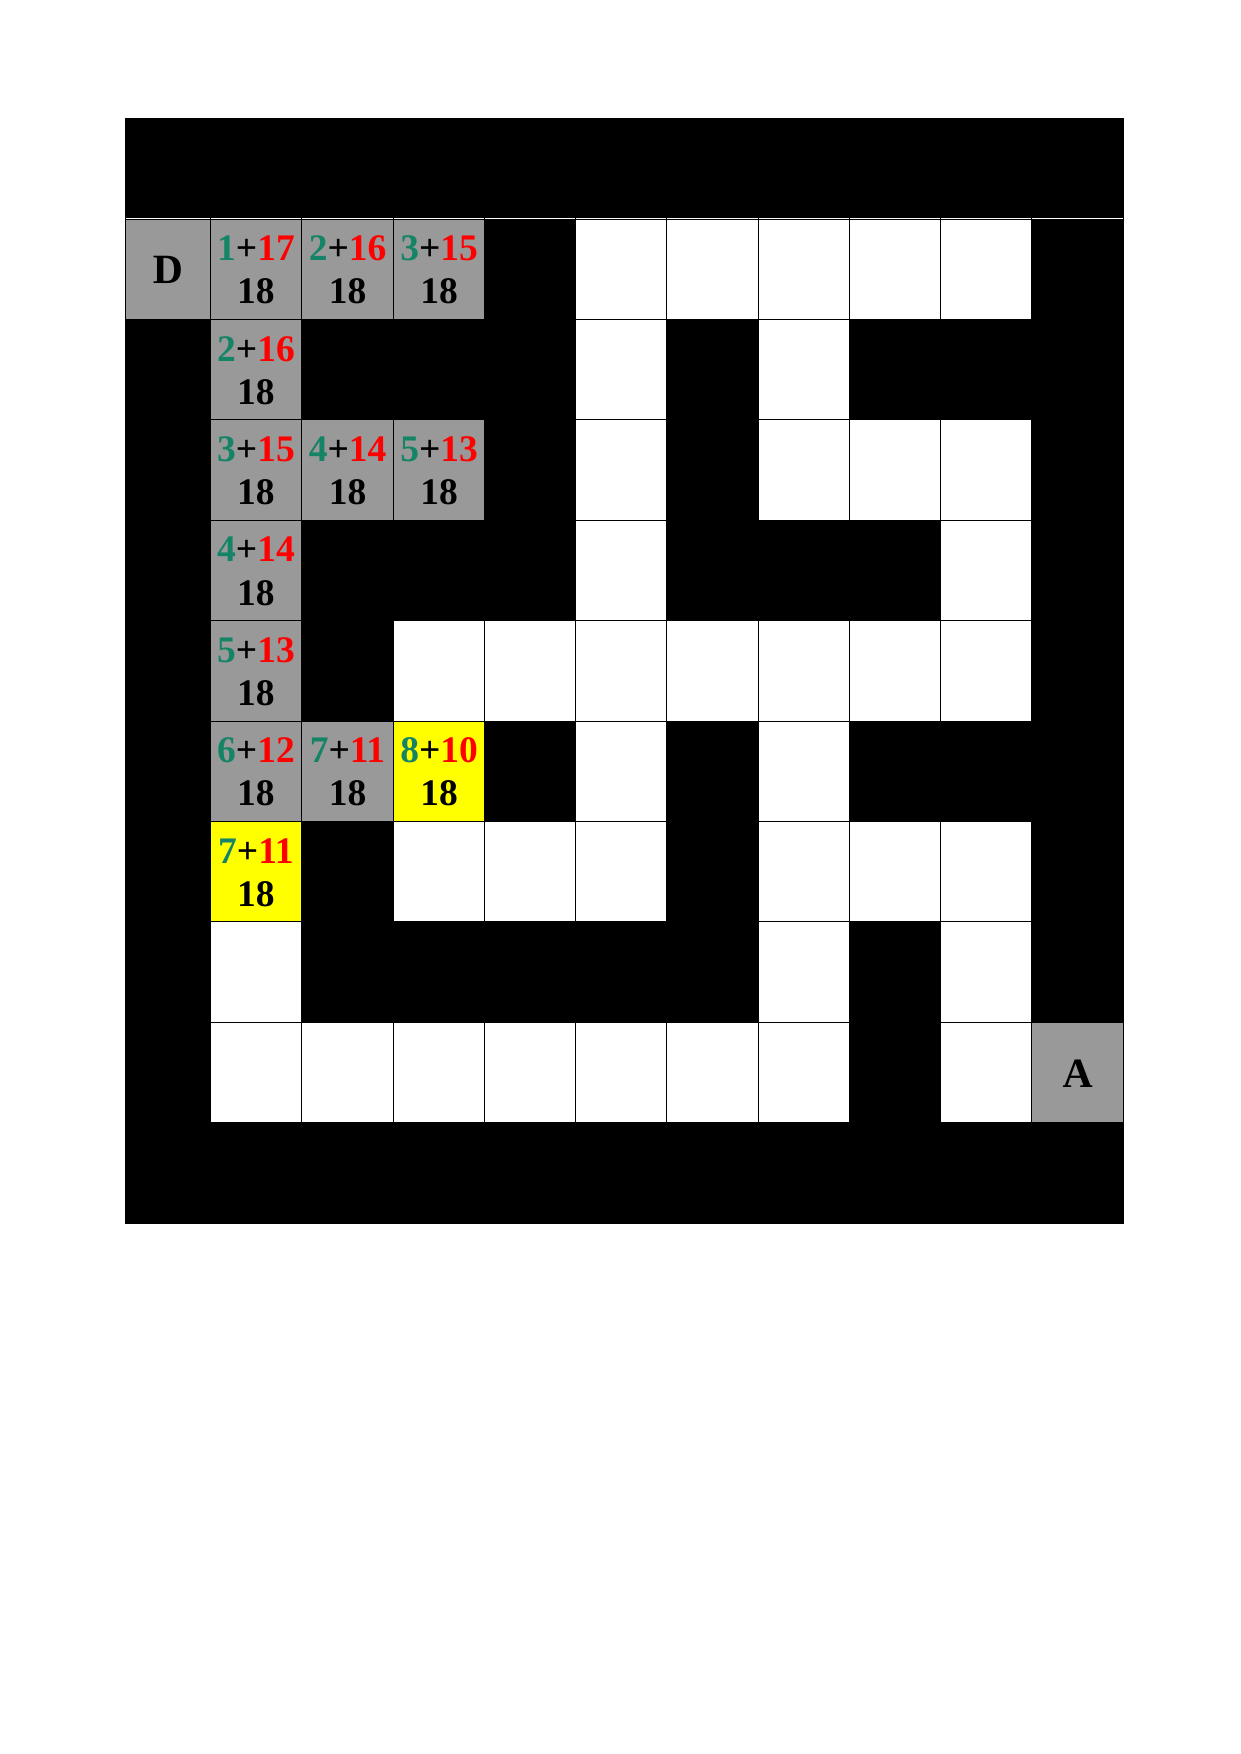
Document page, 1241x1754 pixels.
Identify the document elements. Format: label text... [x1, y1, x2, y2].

table_cell [126, 822, 210, 921]
table_cell [941, 220, 1031, 319]
table_cell [576, 220, 666, 319]
table_cell [576, 822, 666, 921]
table_cell [485, 320, 575, 419]
table_cell [576, 1123, 666, 1223]
table_cell [485, 220, 575, 319]
table_cell [485, 420, 575, 520]
table_cell [485, 1123, 575, 1223]
table_cell [1032, 1123, 1123, 1223]
table_cell [667, 1023, 758, 1122]
table_cell [211, 1123, 301, 1223]
table_cell [576, 922, 666, 1022]
table_cell 7+11 18 [302, 722, 393, 821]
table_cell [1032, 220, 1123, 319]
table_cell [485, 822, 575, 921]
table_cell [850, 621, 940, 721]
table_cell [485, 1023, 575, 1122]
table_cell [667, 621, 758, 721]
table_cell [667, 220, 758, 319]
table_cell [126, 521, 210, 620]
table_cell [211, 1023, 301, 1122]
table_cell [850, 1023, 940, 1122]
table_cell [941, 722, 1031, 821]
table_cell [1032, 521, 1123, 620]
table_header [759, 119, 849, 218]
table_cell [1032, 320, 1123, 419]
table_cell [394, 822, 484, 921]
table_cell [126, 922, 210, 1022]
table_cell [126, 722, 210, 821]
table_cell [394, 922, 484, 1022]
table_cell [394, 1023, 484, 1122]
table_cell [667, 1123, 758, 1223]
table_cell [850, 220, 940, 319]
table_cell [667, 521, 758, 620]
table_cell [850, 1123, 940, 1223]
table_cell 4+14 18 [211, 521, 301, 620]
table_cell 7+11 18 [211, 822, 301, 921]
table_cell [941, 1023, 1031, 1122]
table_cell [667, 320, 758, 419]
table_cell [759, 822, 849, 921]
table_cell A [1032, 1023, 1123, 1122]
table_cell 5+13 18 [211, 621, 301, 721]
table_cell [759, 1023, 849, 1122]
table_cell [759, 1123, 849, 1223]
table_cell [302, 320, 393, 419]
table_header [302, 119, 393, 218]
table_cell [302, 1023, 393, 1122]
table_header [941, 119, 1031, 218]
table_cell [850, 722, 940, 821]
table_cell 1+17 18 [211, 220, 301, 319]
table_cell [759, 220, 849, 319]
table_header [576, 119, 666, 218]
table_header [850, 119, 940, 218]
table_cell [941, 1123, 1031, 1223]
table_cell [302, 822, 393, 921]
table_cell [759, 521, 849, 620]
table_cell [126, 621, 210, 721]
table_cell [126, 420, 210, 520]
table_cell 6+12 18 [211, 722, 301, 821]
table_cell [302, 521, 393, 620]
table_cell [576, 420, 666, 520]
table_cell [1032, 822, 1123, 921]
table_cell [394, 320, 484, 419]
table_cell [667, 922, 758, 1022]
table_cell [759, 922, 849, 1022]
table_cell [941, 822, 1031, 921]
table_cell [394, 521, 484, 620]
table_cell [850, 922, 940, 1022]
table_cell [759, 621, 849, 721]
table_cell [667, 420, 758, 520]
table_cell 4+14 18 [302, 420, 393, 520]
table_cell [1032, 420, 1123, 520]
table_cell [850, 822, 940, 921]
table_cell [850, 420, 940, 520]
table_cell [850, 521, 940, 620]
table_header [126, 119, 210, 218]
table_cell [1032, 922, 1123, 1022]
table_header [667, 119, 758, 218]
table_cell 2+16 18 [211, 320, 301, 419]
table_cell [576, 1023, 666, 1122]
table_cell [394, 621, 484, 721]
table_cell [941, 521, 1031, 620]
table_cell [759, 722, 849, 821]
table_cell [667, 822, 758, 921]
table_cell [941, 922, 1031, 1022]
table_cell [1032, 621, 1123, 721]
table_cell 2+16 18 [302, 220, 393, 319]
table_cell 8+10 18 [394, 722, 484, 821]
table_header [1032, 119, 1123, 218]
table_cell [1032, 722, 1123, 821]
table_cell [126, 320, 210, 419]
table_header [394, 119, 484, 218]
table_cell [941, 621, 1031, 721]
table_header [211, 119, 301, 218]
table_cell [941, 420, 1031, 520]
table_cell [576, 621, 666, 721]
table_cell [576, 320, 666, 419]
table_cell [485, 722, 575, 821]
table_cell [759, 420, 849, 520]
table_cell [302, 621, 393, 721]
table_cell [485, 521, 575, 620]
table_cell 3+15 18 [394, 220, 484, 319]
table_cell [941, 320, 1031, 419]
table_cell [576, 521, 666, 620]
table_cell [485, 621, 575, 721]
table_cell [667, 722, 758, 821]
table_cell [302, 1123, 393, 1223]
table_cell [759, 320, 849, 419]
table_cell [211, 922, 301, 1022]
table_cell [576, 722, 666, 821]
table_cell [850, 320, 940, 419]
table_cell 3+15 18 [211, 420, 301, 520]
table_cell [126, 1023, 210, 1122]
table_cell [302, 922, 393, 1022]
table_cell [126, 1123, 210, 1223]
table_cell D [126, 220, 210, 319]
table_cell [394, 1123, 484, 1223]
table_cell [485, 922, 575, 1022]
table_cell 5+13 18 [394, 420, 484, 520]
table_header [485, 119, 575, 218]
